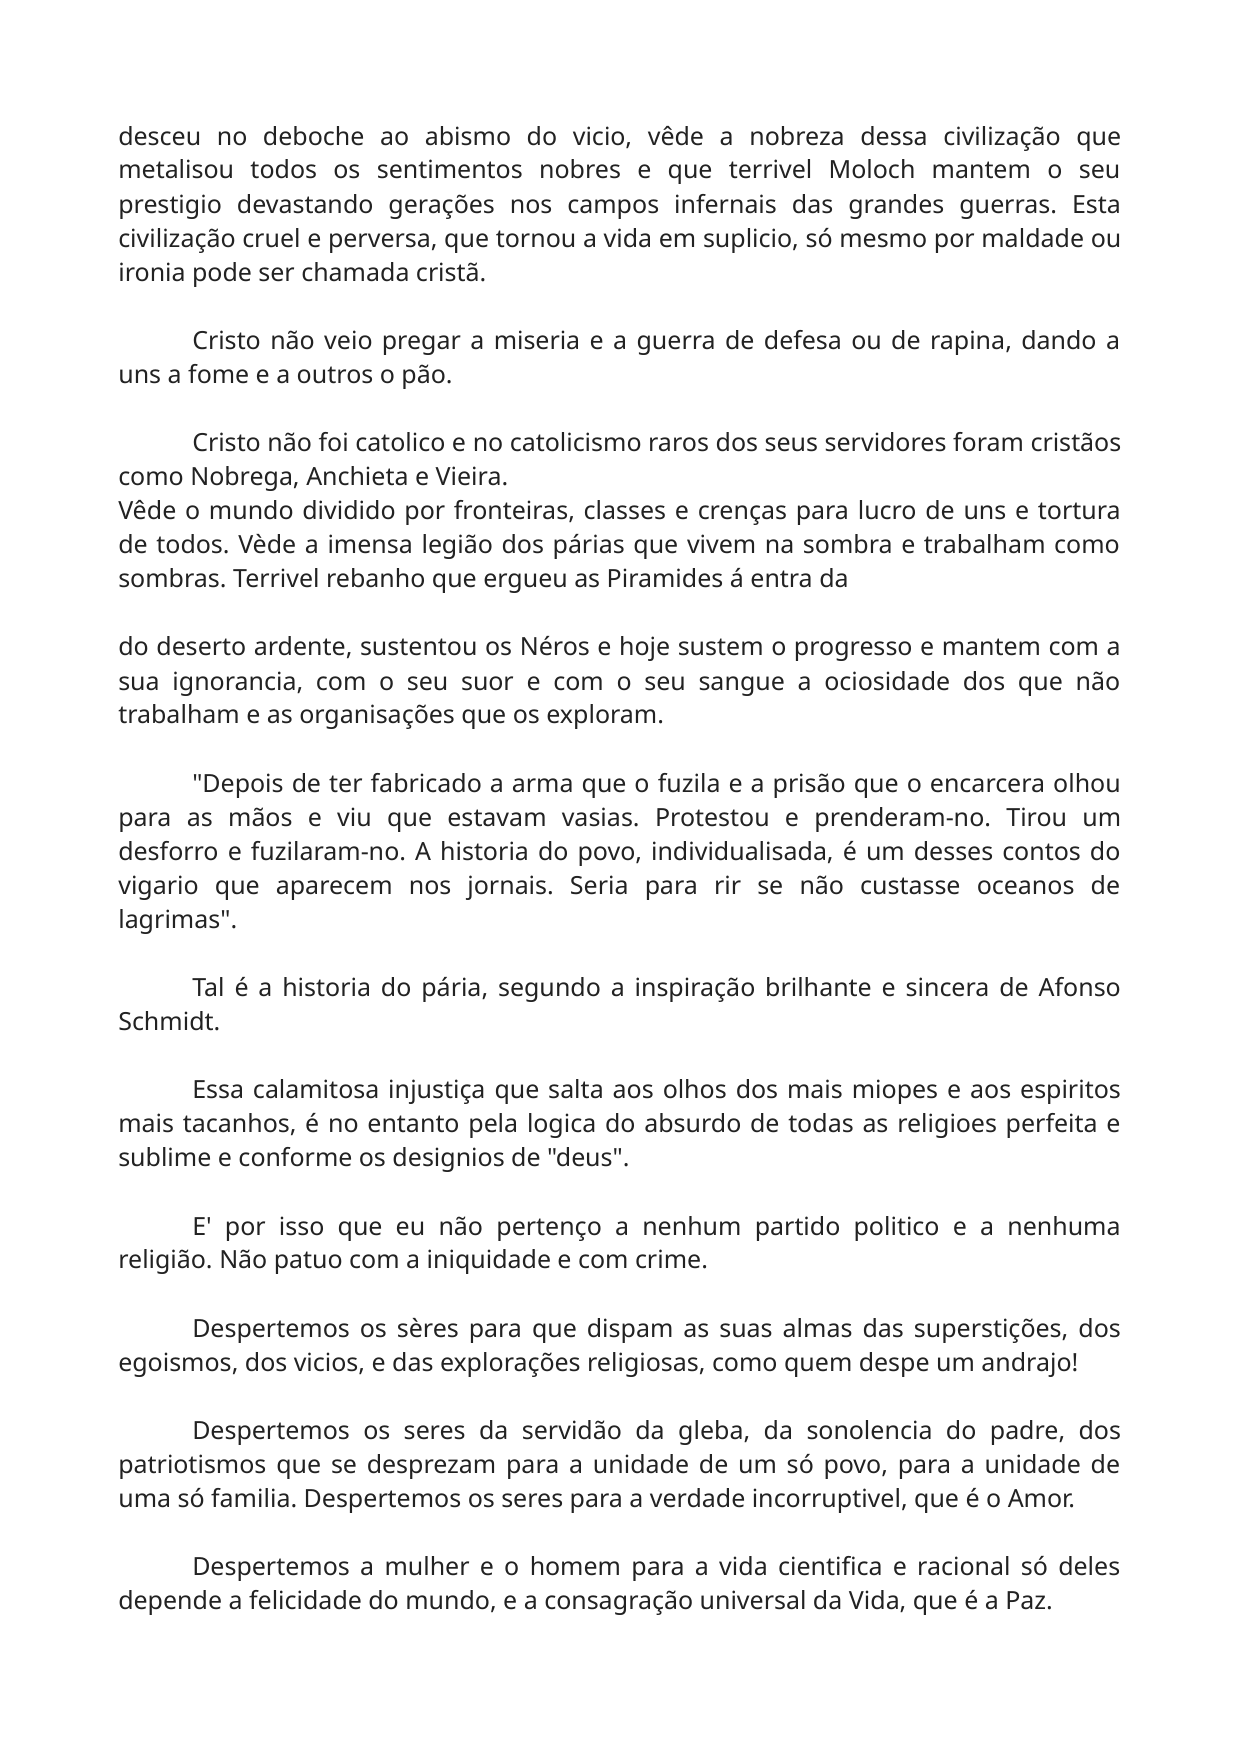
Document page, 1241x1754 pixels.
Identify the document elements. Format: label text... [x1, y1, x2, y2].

text Cristo não foi catolico e no catolicismo raros dos seus servidores foram cristãos como Nobrega, Anchieta e Vieira. [118, 425, 1122, 493]
text do deserto ardente, sustentou os Néros e hoje sustem o progresso e mantem com a sua ignorancia, com o seu suor e com o seu sangue a ociosidade dos que não trabalham e as organisações que os exploram. [118, 629, 1122, 731]
text Tal é a historia do pária, segundo a inspiração brilhante e sincera de Afonso Schmidt. [118, 970, 1122, 1038]
text Despertemos os sères para que dispam as suas almas das superstições, dos egoismos, dos vicios, e das explorações religiosas, como quem despe um andrajo! [118, 1310, 1122, 1378]
text "Depois de ter fabricado a arma que o fuzila e a prisão que o encarcera olhou para as mãos e viu que estavam vasias. Protestou e prenderam-no. Tirou um desforro e fuzilaram-no. A historia do povo, individualisada, é um desses contos do vigario que aparecem nos jornais. Seria para rir se não custasse oceanos de lagrimas". [118, 765, 1122, 936]
text E' por isso que eu não pertenço a nenhum partido politico e a nenhuma religião. Não patuo com a iniquidade e com crime. [118, 1208, 1122, 1276]
text Vêde o mundo dividido por fronteiras, classes e crenças para lucro de uns e tortura de todos. Vède a imensa legião dos párias que vivem na sombra e trabalham como sombras. Terrivel rebanho que ergueu as Piramides á entra da [118, 493, 1122, 595]
text desceu no deboche ao abismo do vicio, vêde a nobreza dessa civilização que metalisou todos os sentimentos nobres e que terrivel Moloch mantem o seu prestigio devastando gerações nos campos infernais das grandes guerras. Esta civilização cruel e perversa, que tornou a vida em suplicio, só mesmo por maldade ou ironia pode ser chamada cristã. [118, 118, 1122, 288]
text Cristo não veio pregar a miseria e a guerra de defesa ou de rapina, dando a uns a fome e a outros o pão. [118, 322, 1122, 391]
text Despertemos a mulher e o homem para a vida cientifica e racional só deles depende a felicidade do mundo, e a consagração universal da Vida, que é a Paz. [118, 1549, 1122, 1617]
text Essa calamitosa injustiça que salta aos olhos dos mais miopes e aos espiritos mais tacanhos, é no entanto pela logica do absurdo de todas as religioes perfeita e sublime e conforme os designios de "deus". [118, 1072, 1122, 1174]
text Despertemos os seres da servidão da gleba, da sonolencia do padre, dos patriotismos que se desprezam para a unidade de um só povo, para a unidade de uma só familia. Despertemos os seres para a verdade incorruptivel, que é o Amor. [118, 1412, 1122, 1515]
